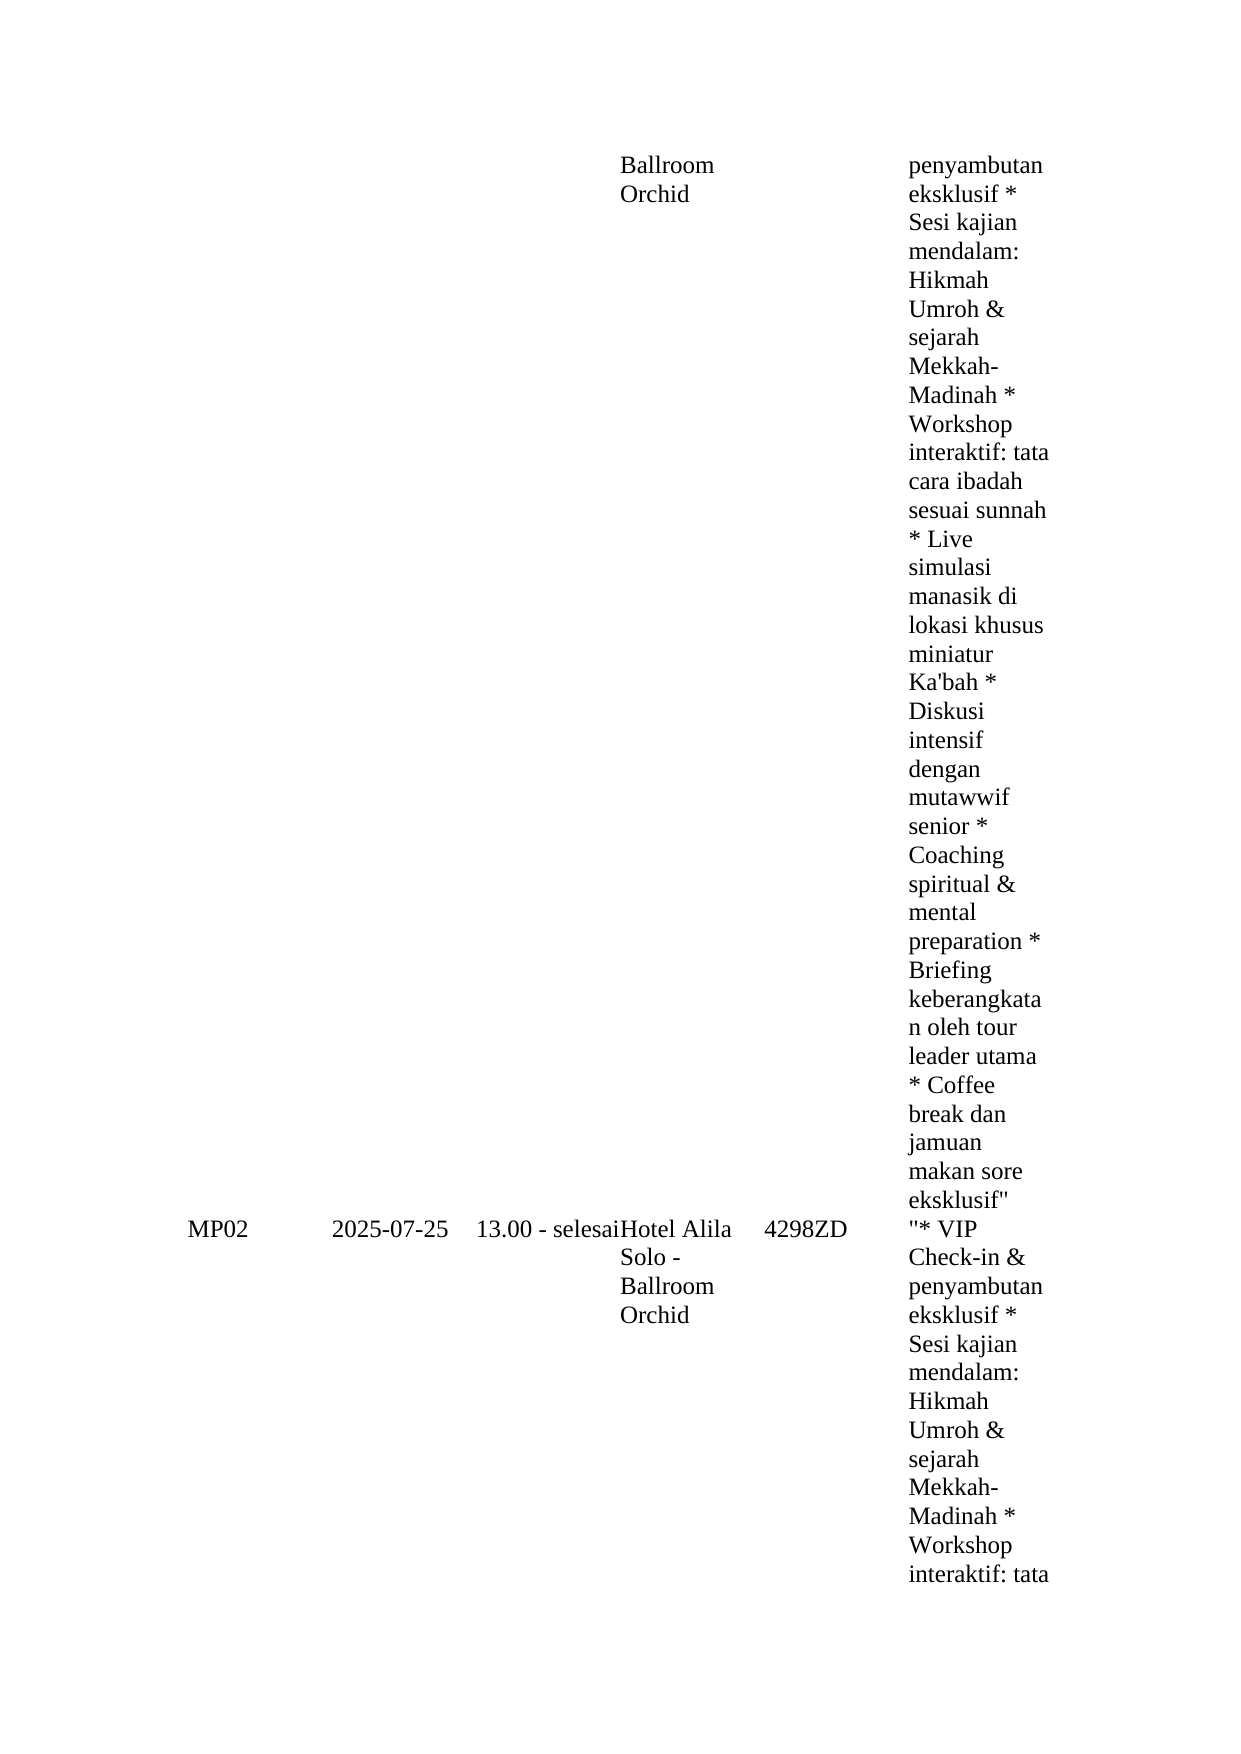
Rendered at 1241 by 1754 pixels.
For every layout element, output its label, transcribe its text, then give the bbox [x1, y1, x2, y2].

table_cell 2025-07-25 [332, 1214, 476, 1587]
table_cell 13.00 - selesai [476, 1214, 620, 1587]
table_cell [332, 150, 476, 1214]
table_cell 4298ZD [764, 1214, 908, 1587]
table_cell MP02 [188, 1214, 332, 1587]
table_cell Hotel Alila Solo - Ballroom Orchid [620, 1214, 764, 1587]
table_cell 13.00 - selesai [476, 150, 620, 1214]
table_cell penyambutan eksklusif * Sesi kajian mendalam: Hikmah Umroh & sejarah Mekkah-Madinah * Workshop interaktif: tata cara ibadah sesuai sunnah * Live simulasi manasik di lokasi khusus miniatur Ka'bah * Diskusi intensif dengan mutawwif senior * Coaching spiritual & mental preparation * Briefing keberangkatan oleh tour leader utama * Coffee break dan jamuan makan sore eksklusif" [908, 150, 1053, 1214]
table_cell [764, 150, 908, 1214]
table_cell "* VIP Check-in & penyambutan eksklusif * Sesi kajian mendalam: Hikmah Umroh & sejarah Mekkah-Madinah * Workshop interaktif: tata [908, 1214, 1053, 1587]
table_cell Hotel Alila Solo - Ballroom Orchid [620, 150, 764, 1214]
table_cell [188, 150, 332, 1214]
